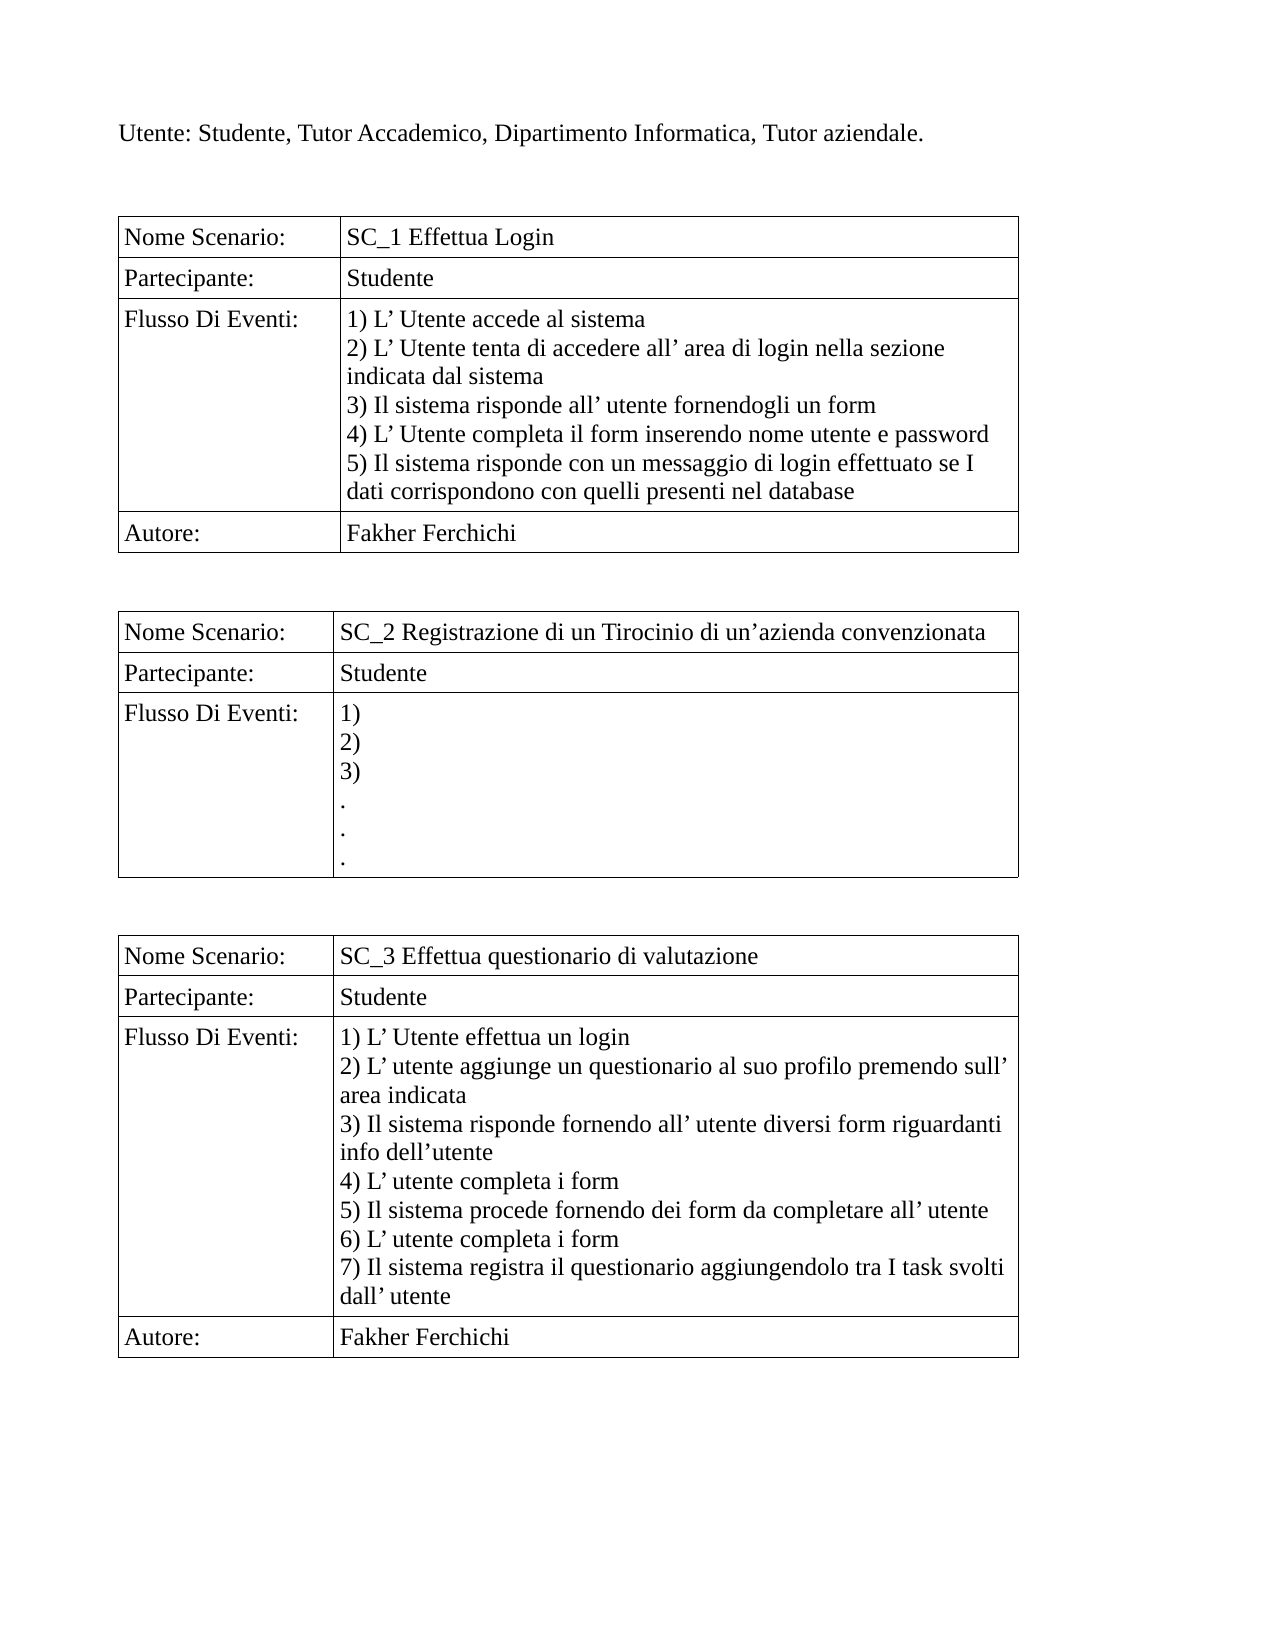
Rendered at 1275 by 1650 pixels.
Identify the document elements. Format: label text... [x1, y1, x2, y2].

table_cell Autore: [119, 512, 340, 552]
table_cell Partecipante: [119, 976, 333, 1016]
table_header Nome Scenario: [119, 612, 333, 651]
table_cell 1) L’ Utente effettua un login 2) L’ utente aggiunge un questionario al suo profilo premendo sull’ area indicata 3) Il sistema risponde fornendo all’ utente diversi form riguardanti info dell’utente 4) L’ utente completa i form 5) Il sistema procede fornendo dei form da completare all’ utente 6) L’ utente completa i form 7) Il sistema registra il questionario aggiungendolo tra I task svolti dall’ utente [334, 1017, 1018, 1316]
table_header Nome Scenario: [119, 936, 333, 975]
text Utente: Studente, Tutor Accademico, Dipartimento Informatica, Tutor aziendale. [118, 118, 1157, 147]
table_cell Partecipante: [119, 258, 340, 298]
table_cell Studente [334, 976, 1018, 1016]
table_cell Studente [341, 258, 1018, 298]
table_cell Flusso Di Eventi: [119, 693, 333, 877]
table_cell Studente [334, 653, 1018, 692]
table_cell Partecipante: [119, 653, 333, 692]
table_cell Fakher Ferchichi [341, 512, 1018, 552]
table_header SC_2 Registrazione di un Tirocinio di un’azienda convenzionata [334, 612, 1018, 651]
table_header SC_3 Effettua questionario di valutazione [334, 936, 1018, 975]
table_cell 1) L’ Utente accede al sistema 2) L’ Utente tenta di accedere all’ area di login nella sezione indicata dal sistema 3) Il sistema risponde all’ utente fornendogli un form 4) L’ Utente completa il form inserendo nome utente e password 5) Il sistema risponde con un messaggio di login effettuato se I dati corrispondono con quelli presenti nel database [341, 299, 1018, 511]
table_cell 1) 2) 3) . . . [334, 693, 1018, 877]
table_header Nome Scenario: [119, 217, 340, 257]
table_cell Fakher Ferchichi [334, 1317, 1018, 1357]
table_header SC_1 Effettua Login [341, 217, 1018, 257]
table_cell Flusso Di Eventi: [119, 299, 340, 511]
table_cell Autore: [119, 1317, 333, 1357]
table_cell Flusso Di Eventi: [119, 1017, 333, 1316]
